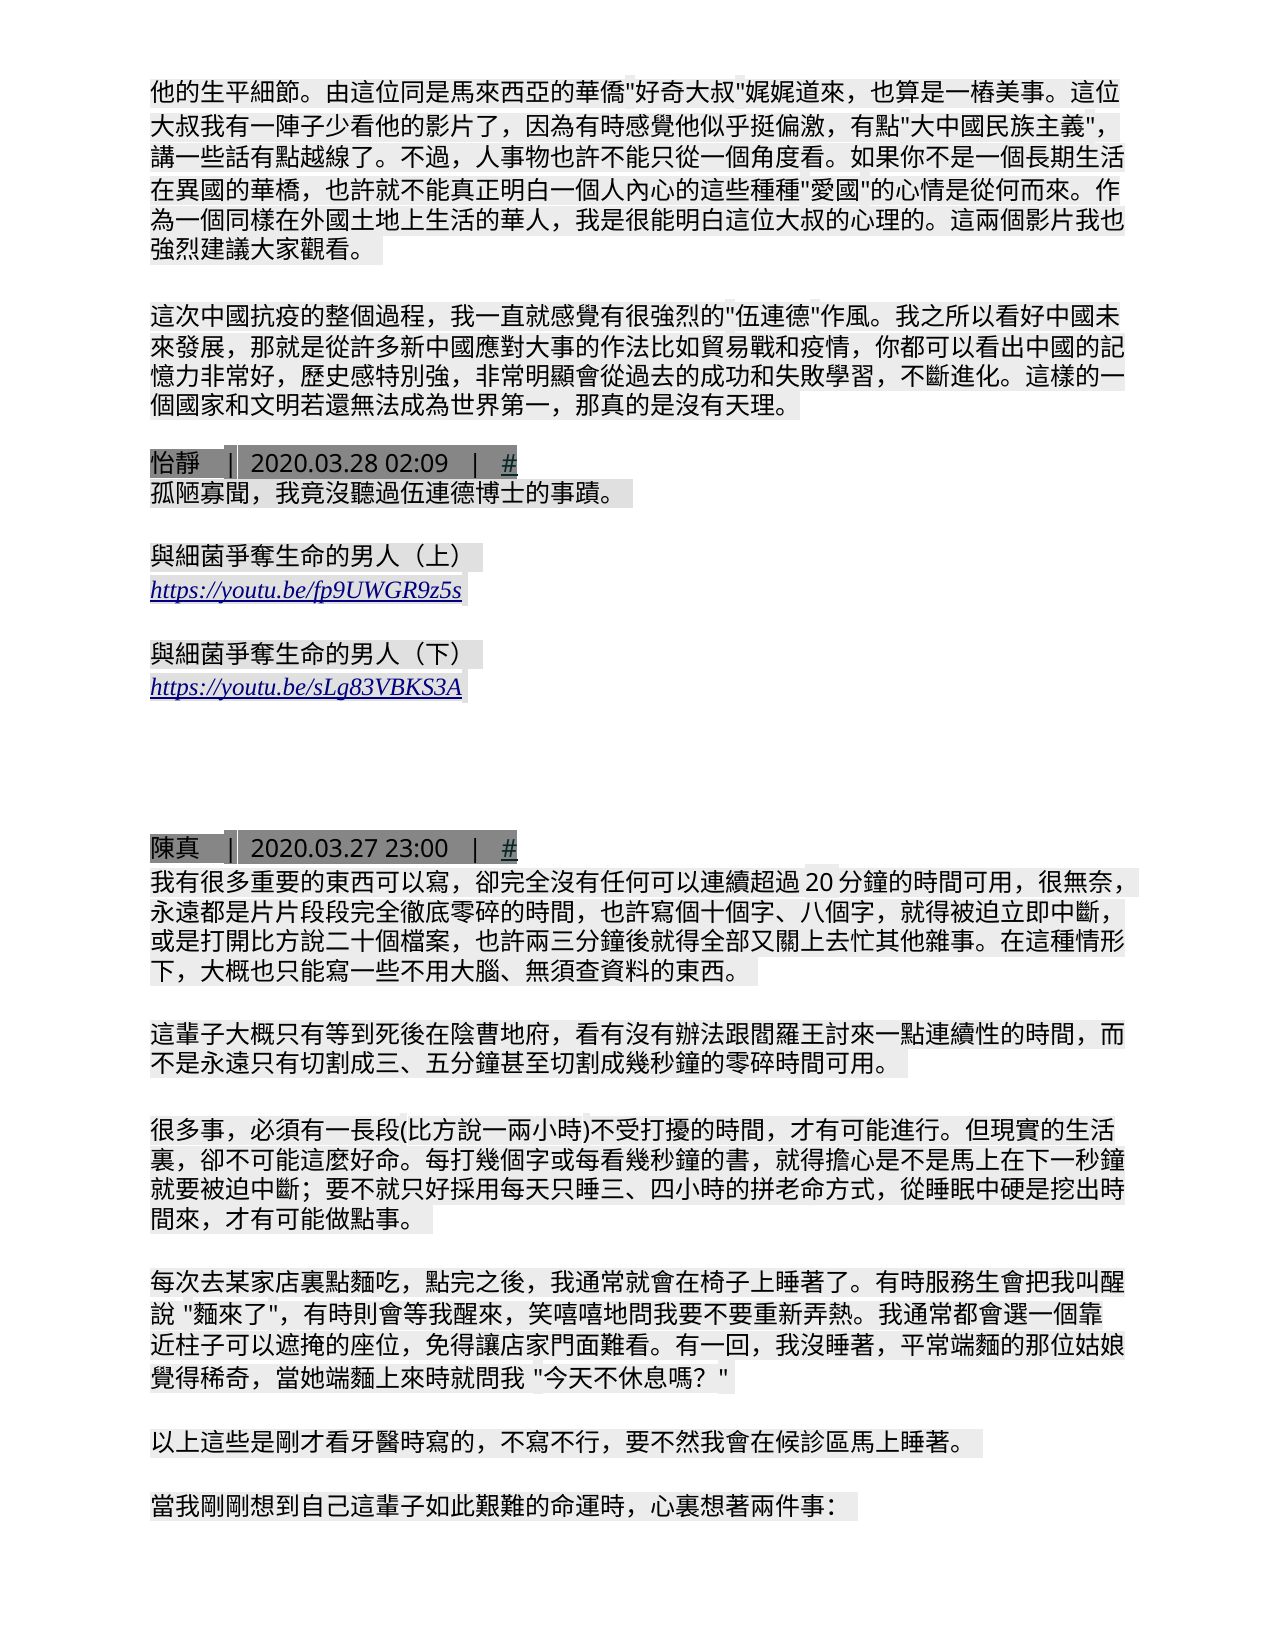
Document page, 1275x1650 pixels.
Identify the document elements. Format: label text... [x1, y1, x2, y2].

text 我有很多重要的東西可以寫，卻完全沒有任何可以連續超過20分鐘的時間可用，很無奈，永遠都是片片段段完全徹底零碎的時間，也許寫個十個字、八個字，就得被迫立即中斷，或是打開比方說二十個檔案，也許兩三分鐘後就得全部又關上去忙其他雜事。在這種情形下，大概也只能寫一些不用大腦、無須查資料的東西。 這輩子大概只有等到死後在陰曹地府，看有沒有辦法跟閻羅王討來一點連續性的時間，而不是永遠只有切割成三、五分鐘甚至切割成幾秒鐘的零碎時間可用。 很多事，必須有一長段(比方說一兩小時)不受打擾的時間，才有可能進行。但現實的生活裏，卻不可能這麼好命。每打幾個字或每看幾秒鐘的書，就得擔心是不是馬上在下一秒鐘就要被迫中斷；要不就只好採用每天只睡三、四小時的拼老命方式，從睡眠中硬是挖出時間來，才有可能做點事。 每次去某家店裏點麵吃，點完之後，我通常就會在椅子上睡著了。有時服務生會把我叫醒說 "麵來了"，有時則會等我醒來，笑嘻嘻地問我要不要重新弄熱。我通常都會選一個靠近柱子可以遮掩的座位，免得讓店家門面難看。有一回，我沒睡著，平常端麵的那位姑娘覺得稀奇，當她端麵上來時就問我 "今天不休息嗎？" 以上這些是剛才看牙醫時寫的，不寫不行，要不然我會在候診區馬上睡著。 當我剛剛想到自己這輩子如此艱難的命運時，心裏想著兩件事： 一是納悶那些時間多到不知怎麼打發的人。究竟是他們比較慘，還是我比較慘？ 時間是如此寶貴的東西，怎麼會有人不想珍惜它，不想好好利用時間做點事，讀點書，或是看要做點什麼有趣或愛做的事也好，怎麼會有人把時間浪費在一些低能、病態而且有害的事情上，例如去看一些低能網站的低能發言來獲取資訊。那些是有毒的垃圾你不知道嗎？ 第二件事是：我想到記者。 記者不就是報導現實，揭露真相嗎？但是，事實上，我們的記者到底在幹嘛呢？如果我是記者，絕對不會辜負這項重要的工作，我會像John Pilger那樣，或是像WSWS的記者那樣，以記者的特殊身份，認真地做許多旁人不一定能夠做的深入調查，我一定會憑著良心寫東西。我也絕不會去看什麼PTT還是PPT(我從未看過)或什麼爆料公社，抄一些毫無營養的低能東西來報導，也絕不會眛著良心造謠撒謊，充當邪惡勢力的走狗。 我知道巴勒網有一大堆記者在看，你們真該摸摸自己的良心，善用自己的職責，而不是敷衍了事，更不是每天充當走狗造謠撒謊。我(們)不是記者，沒有記者證，沒有權力在媒體上刊登東西，尚且努力做一點有益眾人之事，盡力說一點真相與良心話，難道身為記者的你們，不會感到愧對職責？ 任何行業其實都一樣，比方說醫生，如果你沒法為病患盡心盡力，那你根本不應該當醫生。憑什麼記者就可以糟蹋自己的這份職業？ [150, 864, 1125, 1555]
text 他的生平細節。由這位同是馬來西亞的華僑"好奇大叔"娓娓道來，也算是一樁美事。這位大叔我有一陣子少看他的影片了，因為有時感覺他似乎挺偏激，有點"大中國民族主義"，講一些話有點越線了。不過，人事物也許不能只從一個角度看。如果你不是一個長期生活在異國的華橋，也許就不能真正明白一個人內心的這些種種"愛國"的心情是從何而來。作為一個同樣在外國土地上生活的華人，我是很能明白這位大叔的心理的。這兩個影片我也強烈建議大家觀看。 這次中國抗疫的整個過程，我一直就感覺有很強烈的"伍連德"作風。我之所以看好中國未來發展，那就是從許多新中國應對大事的作法比如貿易戰和疫情，你都可以看出中國的記憶力非常好，歷史感特別強，非常明顯會從過去的成功和失敗學習，不斷進化。這樣的一個國家和文明若還無法成為世界第一，那真的是沒有天理。 [150, 75, 1125, 420]
text 陳真 | 2020.03.27 23:00 | # [150, 830, 1125, 864]
text 怡靜 | 2020.03.28 02:09 | # [150, 445, 1125, 479]
text 孤陋寡聞，我竟沒聽過伍連德博士的事蹟。 與細菌爭奪生命的男人（上） https://youtu.be/fp9UWGR9z5s 與細菌爭奪生命的男人（下） https://youtu.be/sLg83VBKS3A [150, 479, 1125, 805]
